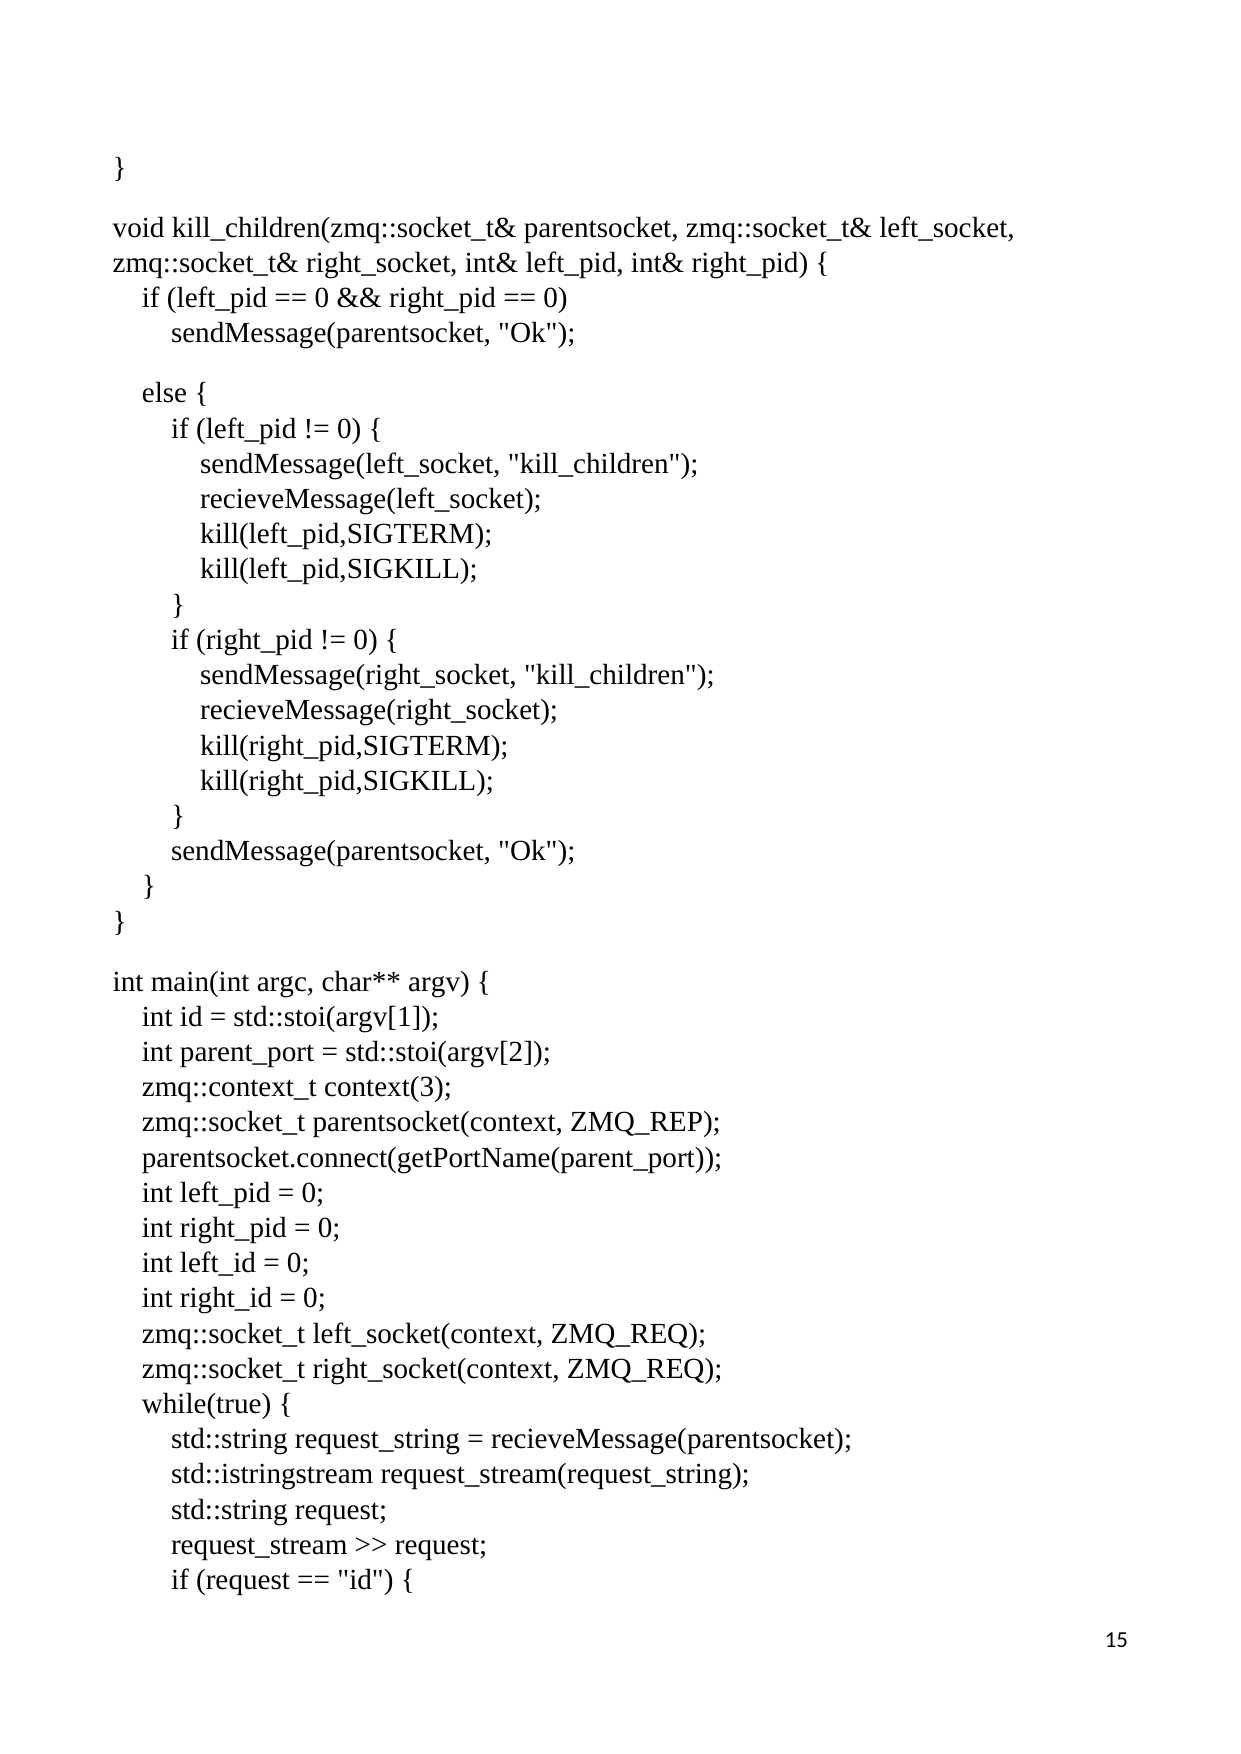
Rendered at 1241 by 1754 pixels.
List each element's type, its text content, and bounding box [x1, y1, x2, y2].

text int left_id = 0; [112, 1245, 1128, 1279]
text } [112, 587, 1128, 620]
text std::string request; [112, 1492, 1128, 1525]
text zmq::socket_t right_socket(context, ZMQ_REQ); [112, 1351, 1128, 1384]
text int left_pid = 0; [112, 1175, 1128, 1208]
text } [112, 904, 1128, 937]
text parentsocket.connect(getPortName(parent_port)); [112, 1140, 1128, 1173]
text recieveMessage(left_socket); [112, 481, 1128, 515]
text int parent_port = std::stoi(argv[2]); [112, 1034, 1128, 1068]
text int id = std::stoi(argv[1]); [112, 999, 1128, 1032]
text zmq::socket_t left_socket(context, ZMQ_REQ); [112, 1316, 1128, 1349]
text sendMessage(left_socket, "kill_children"); [112, 446, 1128, 479]
text while(true) { [112, 1386, 1128, 1420]
text std::string request_string = recieveMessage(parentsocket); [112, 1421, 1128, 1455]
text if (right_pid != 0) { [112, 622, 1128, 656]
text int right_pid = 0; [112, 1210, 1128, 1244]
text int main(int argc, char** argv) { [112, 964, 1128, 997]
text if (left_pid != 0) { [112, 411, 1128, 444]
text sendMessage(parentsocket, "Ok"); [112, 316, 1128, 349]
text } [112, 798, 1128, 832]
text kill(left_pid,SIGKILL); [112, 552, 1128, 585]
text int right_id = 0; [112, 1281, 1128, 1314]
text if (left_pid == 0 && right_pid == 0) [112, 280, 1128, 314]
text std::istringstream request_stream(request_string); [112, 1457, 1128, 1490]
text kill(right_pid,SIGKILL); [112, 763, 1128, 796]
text } [112, 150, 1128, 183]
text sendMessage(right_socket, "kill_children"); [112, 657, 1128, 691]
text zmq::context_t context(3); [112, 1069, 1128, 1103]
text zmq::socket_t parentsocket(context, ZMQ_REP); [112, 1104, 1128, 1138]
text if (request == "id") { [112, 1562, 1128, 1596]
text kill(right_pid,SIGTERM); [112, 728, 1128, 761]
text recieveMessage(right_socket); [112, 692, 1128, 726]
text else { [112, 376, 1128, 409]
text } [112, 868, 1128, 902]
text kill(left_pid,SIGTERM); [112, 516, 1128, 550]
text void kill_children(zmq::socket_t& parentsocket, zmq::socket_t& left_socket, zmq::socket_t& right_socket, int& left_pid, int& right_pid) { [112, 210, 1128, 279]
text request_stream >> request; [112, 1527, 1128, 1561]
text sendMessage(parentsocket, "Ok"); [112, 833, 1128, 867]
